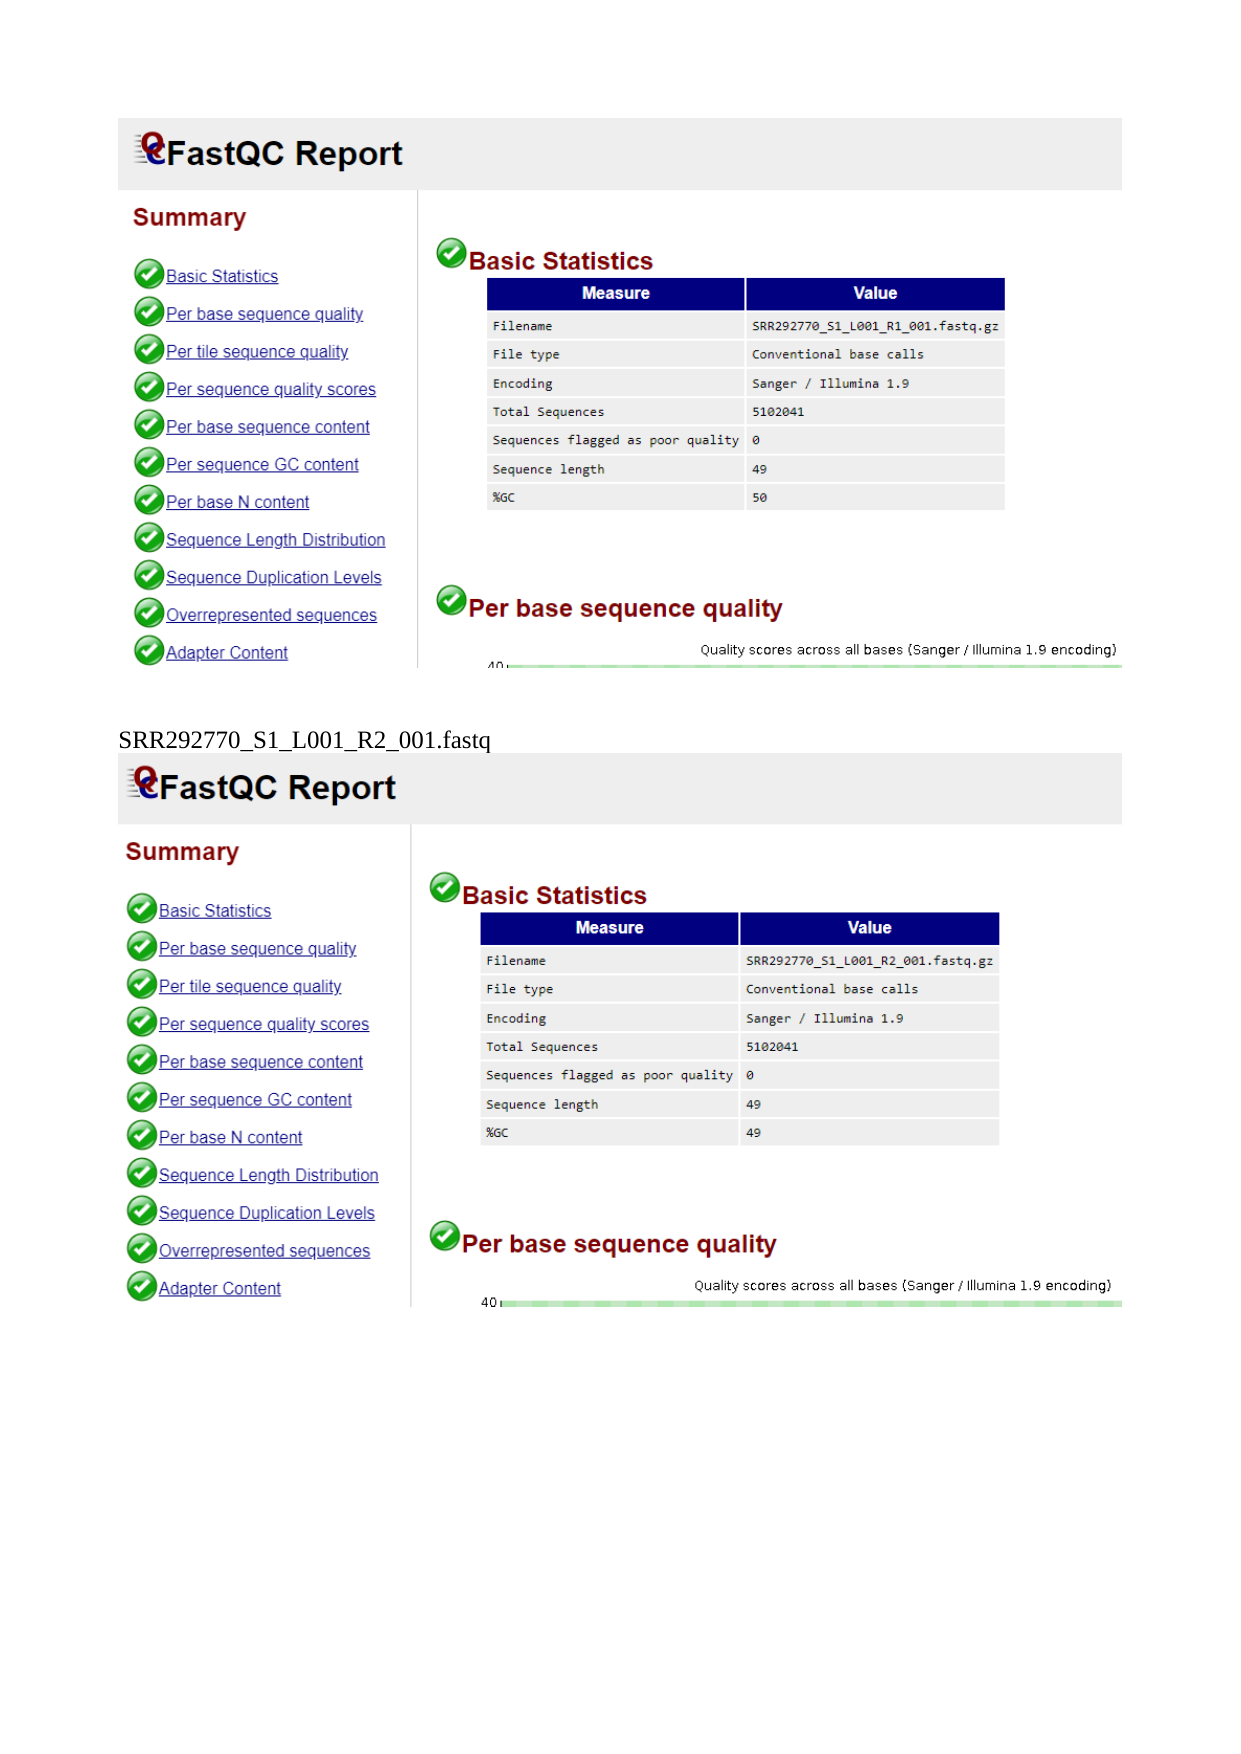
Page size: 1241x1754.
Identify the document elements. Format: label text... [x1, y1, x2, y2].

text SRR292770_S1_L001_R2_001.fastq [118, 725, 1122, 753]
